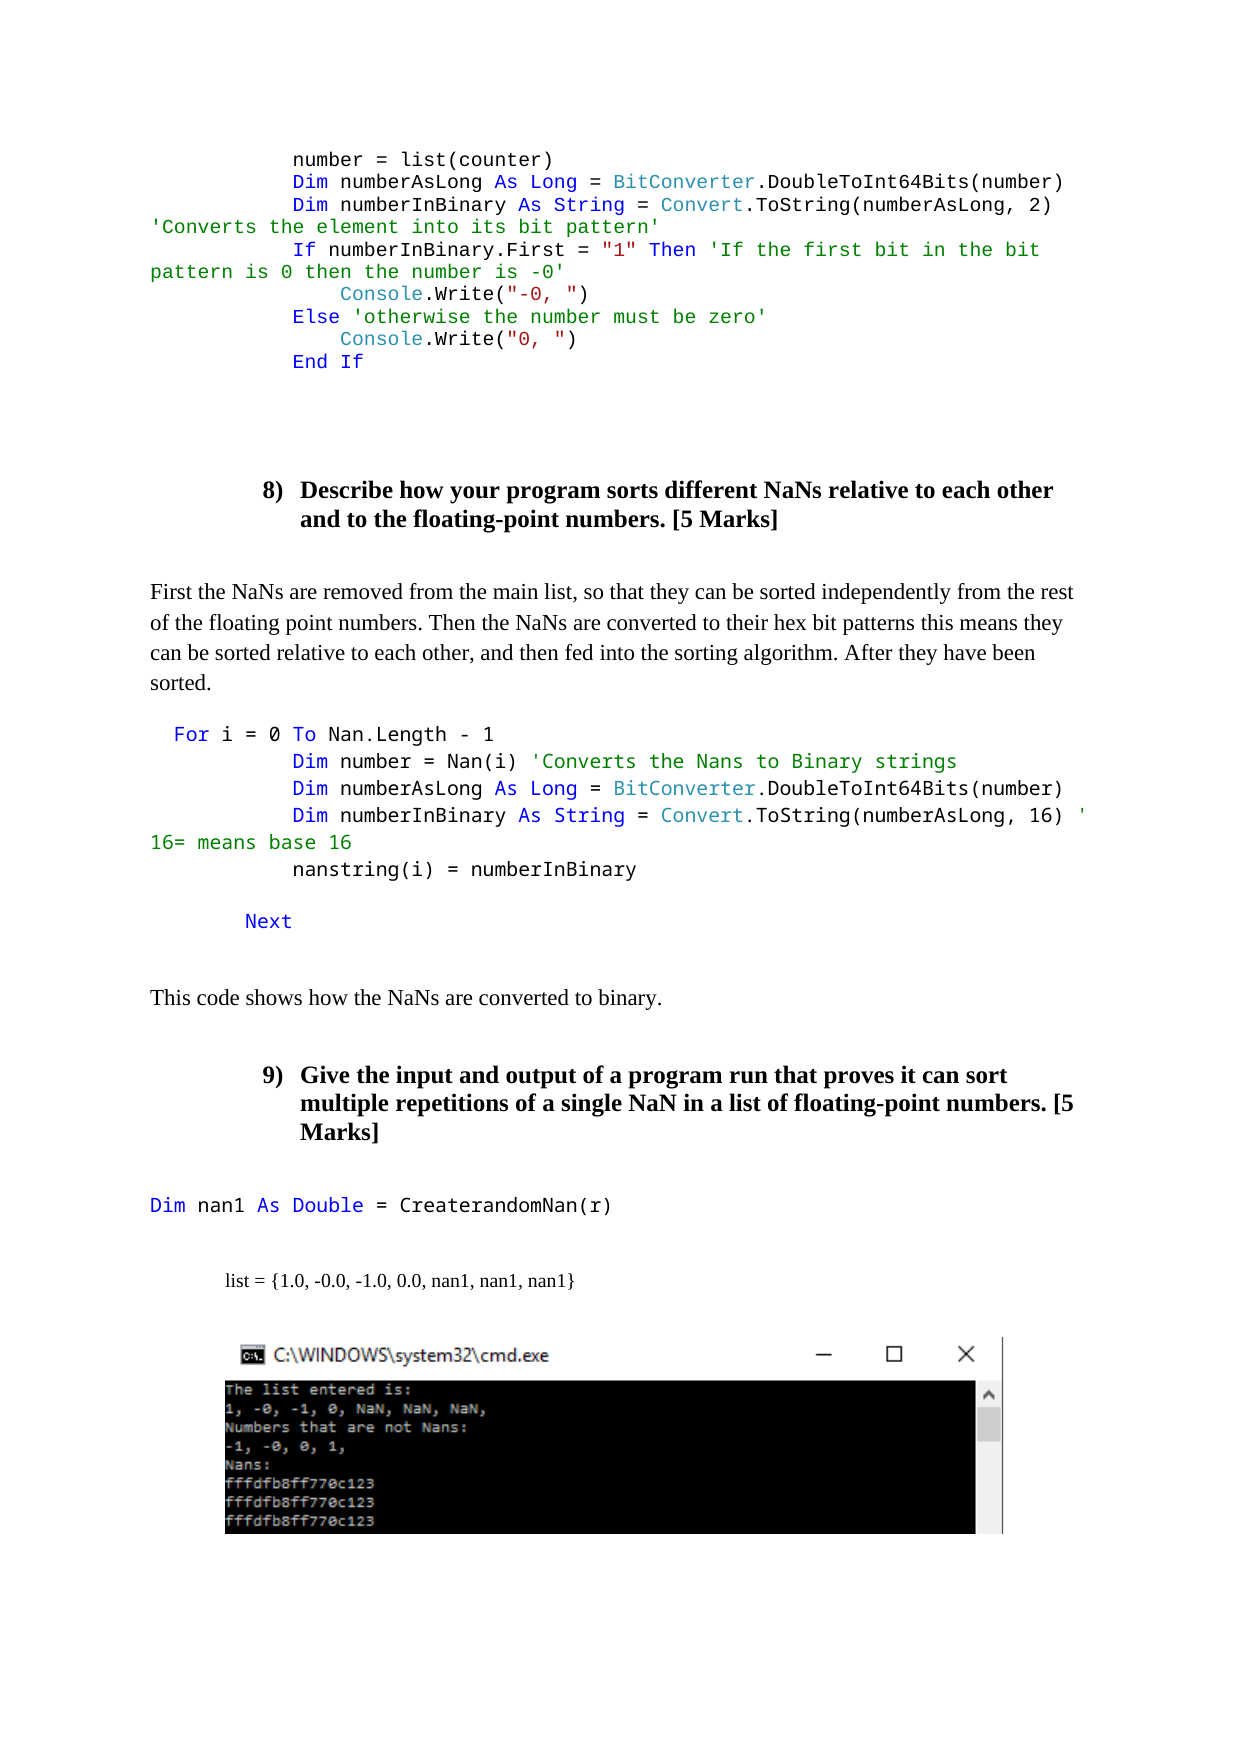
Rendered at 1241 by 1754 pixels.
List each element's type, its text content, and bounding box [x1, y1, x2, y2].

text If numberInBinary.First = "1" Then 'If the first bit in the bit pattern is 0 then the number is -0' [150, 239, 1090, 284]
text Console.Write("-0, ") [150, 284, 1090, 307]
list Give the input and output of a program run that proves it can sort multiple repetitions of a single NaN in a list of floating-point numbers. [5 Marks] [262, 1060, 1090, 1146]
text First the NaNs are removed from the main list, so that they can be sorted independently from the rest of the floating point numbers. Then the NaNs are converted to their hex bit patterns this means they can be sorted relative to each other, and then fed into the sorting algorithm. After they have been sorted. [150, 578, 1090, 695]
list list = {1.0, -0.0, -1.0, 0.0, nan1, nan1, nan1} [225, 1268, 1090, 1291]
text This code shows how the NaNs are converted to binary. [150, 984, 1090, 1010]
text Dim numberAsLong As Long = BitConverter.DoubleToInt64Bits(number) [150, 774, 1090, 801]
list Describe how your program sorts different NaNs relative to each other and to the floating-point numbers. [5 Marks] [262, 475, 1090, 532]
text Else 'otherwise the number must be zero' [150, 307, 1090, 329]
text Dim numberInBinary As String = Convert.ToString(numberAsLong, 16) ' 16= means base 16 [150, 801, 1090, 855]
picture [225, 1337, 1004, 1534]
text Dim numberAsLong As Long = BitConverter.DoubleToInt64Bits(number) [150, 172, 1090, 195]
text End If [150, 352, 1090, 374]
text Dim nan1 As Double = CreaterandomNan(r) [150, 1192, 1090, 1219]
text Console.Write("0, ") [150, 329, 1090, 352]
text Dim numberInBinary As String = Convert.ToString(numberAsLong, 2) 'Converts the element into its bit pattern' [150, 195, 1090, 239]
text nanstring(i) = numberInBinary [150, 855, 1090, 882]
text For i = 0 To Nan.Length - 1 [150, 720, 1090, 747]
text Dim number = Nan(i) 'Converts the Nans to Binary strings [150, 747, 1090, 774]
text number = list(counter) [150, 150, 1090, 172]
text Next [150, 907, 1090, 934]
